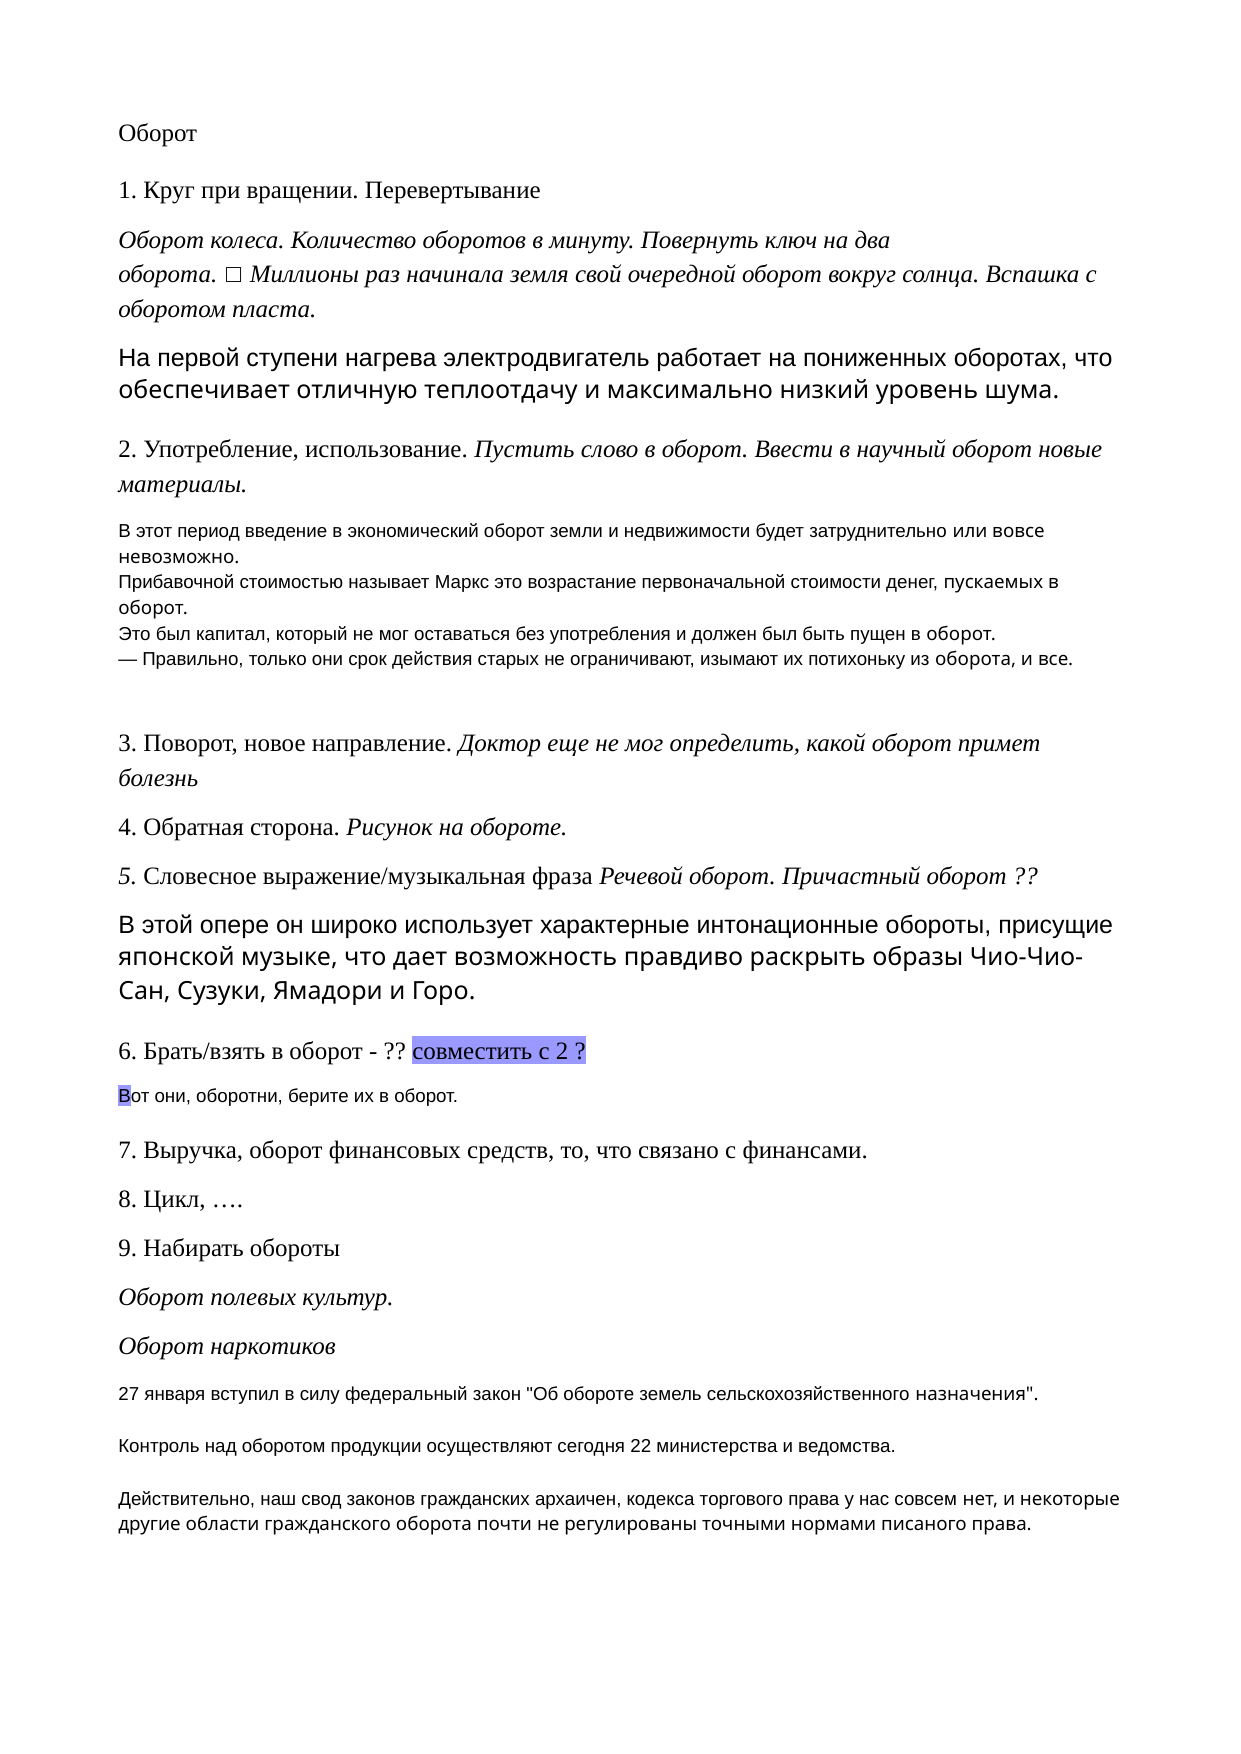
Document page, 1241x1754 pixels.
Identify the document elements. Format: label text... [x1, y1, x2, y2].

text На первой ступени нагрева электродвигатель работает на пониженных оборотах, что обеспечивает отличную теплоотдачу и максимально низкий уровень шума. [118, 343, 1122, 406]
text 27 января вступил в силу федеральный закон "Об обороте земель сельскохозяйственного назначения". [118, 1380, 1122, 1406]
text 7. Выручка, оборот финансовых средств, то, что связано с финансами. [118, 1135, 1122, 1164]
text 3. Поворот, новое направление. Доктор еще не мог определить, какой оборот примет болезнь [118, 728, 1122, 792]
text В этой опере он широко использует характерные интонационные обороты, присущие японской музыке, что дает возможность правдиво раскрыть образы Чио-Чио-Сан, Сузуки, Ямадори и Горо. [118, 910, 1122, 1007]
text Действительно, наш свод законов гражданских архаичен, кодекса торгового права у нас совсем нет, и некоторые другие области гражданского оборота почти не регулированы точными нормами писаного права. [118, 1485, 1122, 1536]
text Контроль над оборотом продукции осуществляют сегодня 22 министерства и ведомства. [118, 1435, 1122, 1456]
text Оборот [118, 118, 1122, 147]
text 9. Набирать обороты [118, 1233, 1122, 1262]
text 4. Обратная сторона. Рисунок на обороте. [118, 812, 1122, 841]
text Оборот наркотиков [118, 1331, 1122, 1360]
text Прибавочной стоимостью называет Маркс это возрастание первоначальной стоимости денег, пускаемых в оборот. [118, 569, 1122, 620]
text ― Правильно, только они срок действия старых не ограничивают, изымают их потихоньку из оборота, и все. [118, 645, 1122, 671]
text 8. Цикл, …. [118, 1184, 1122, 1213]
text Оборот колеса. Количество оборотов в минуту. Повернуть ключ на два оборота. □ Миллионы раз начинала земля свой очередной оборот вокруг солнца. Вспашка с оборотом пласта. [118, 225, 1122, 322]
text 6. Брать/взять в оборот - ?? совместить с 2 ? [118, 1036, 1122, 1064]
text В этот период введение в экономический оборот земли и недвижимости будет затруднительно или вовсе невозможно. [118, 518, 1122, 569]
text 2. Употребление, использование. Пустить слово в оборот. Ввести в научный оборот новые материалы. [118, 434, 1122, 497]
text Это был капитал, который не мог оставаться без употребления и должен был быть пущен в оборот. [118, 620, 1122, 645]
text Оборот полевых культур. [118, 1282, 1122, 1311]
text Вот они, оборотни, берите их в оборот. [118, 1085, 1122, 1106]
text 1. Круг при вращении. Перевертывание [118, 176, 1122, 204]
text 5. Словесное выражение/музыкальная фраза Речевой оборот. Причастный оборот ?? [118, 861, 1122, 890]
